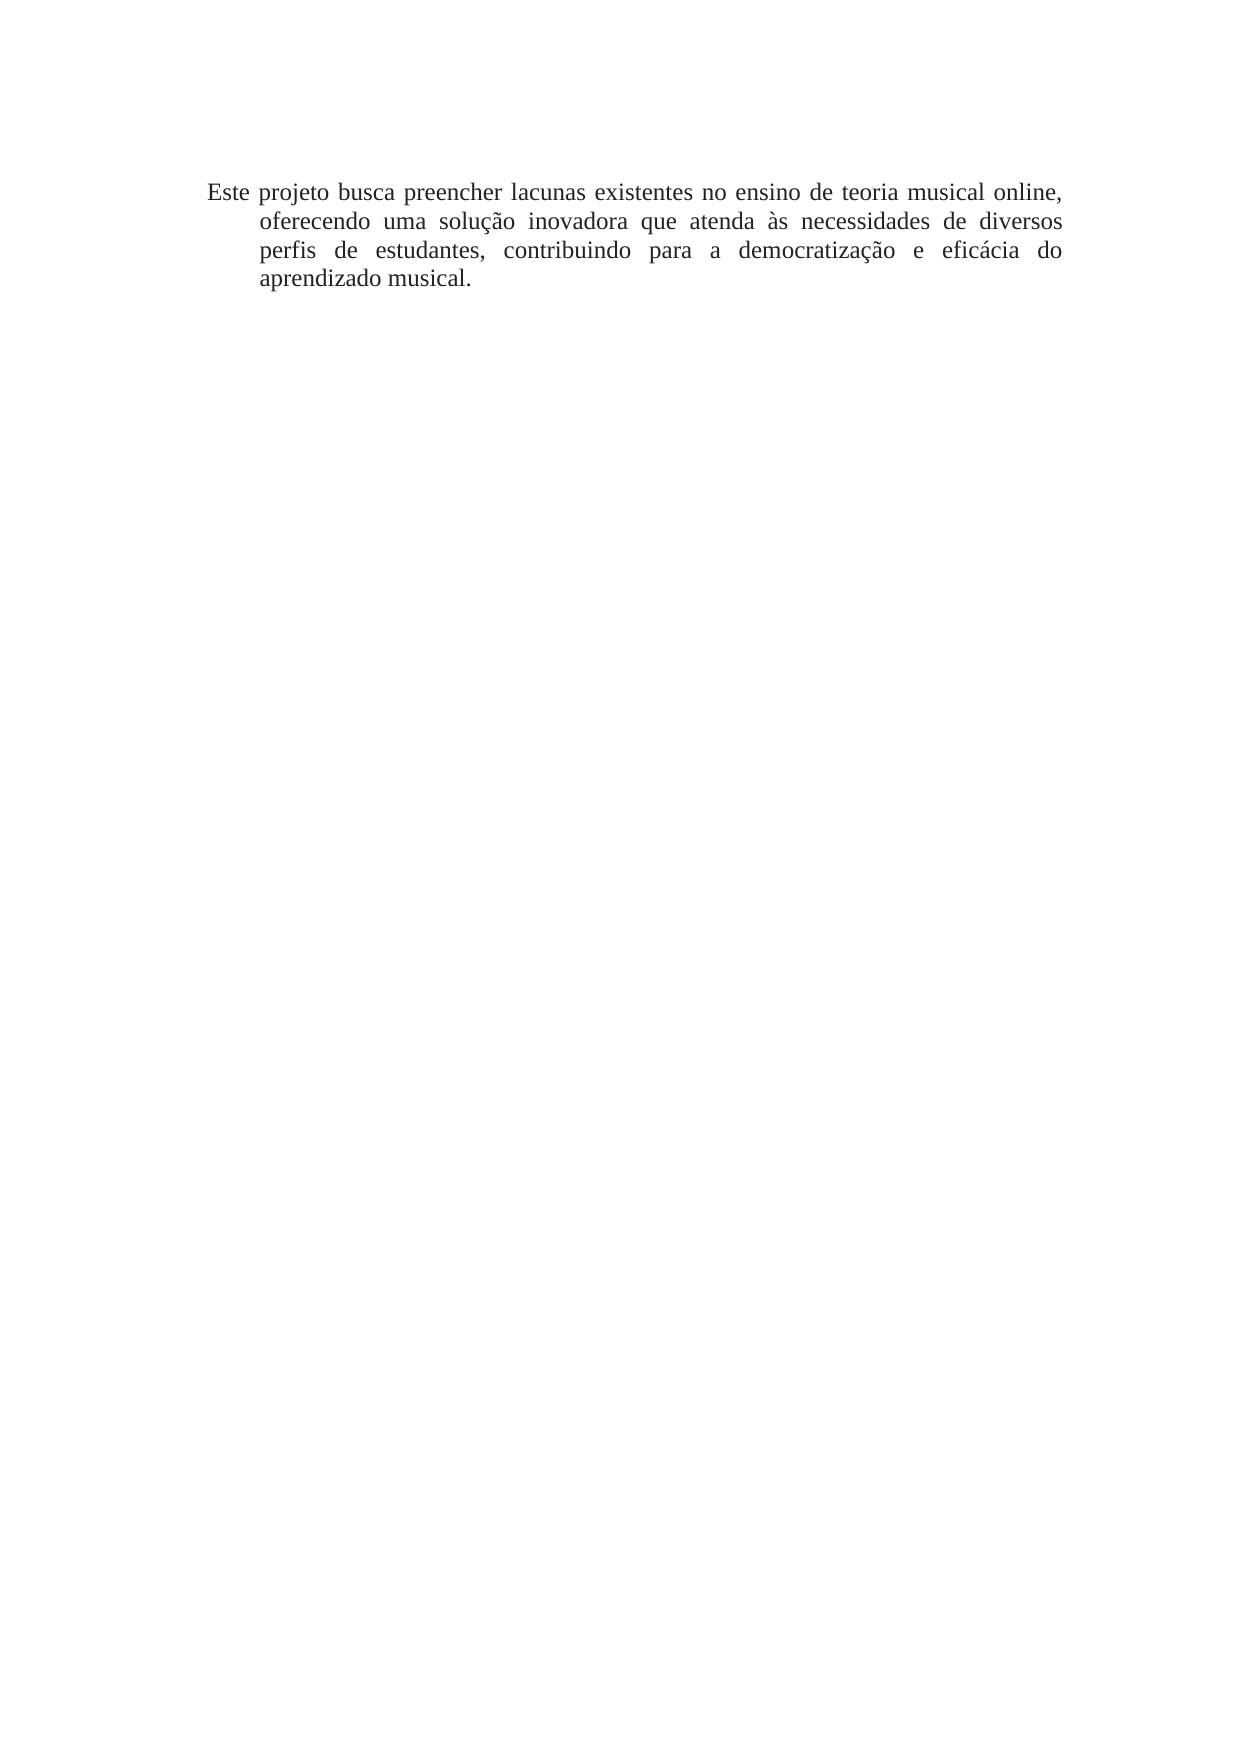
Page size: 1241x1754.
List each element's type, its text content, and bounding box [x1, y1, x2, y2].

text Este projeto busca preencher lacunas existentes no ensino de teoria musical online, oferecendo uma solução inovadora que atenda às necessidades de diversos perfis de estudantes, contribuindo para a democratização e eficácia do aprendizado musical. [207, 177, 1063, 292]
